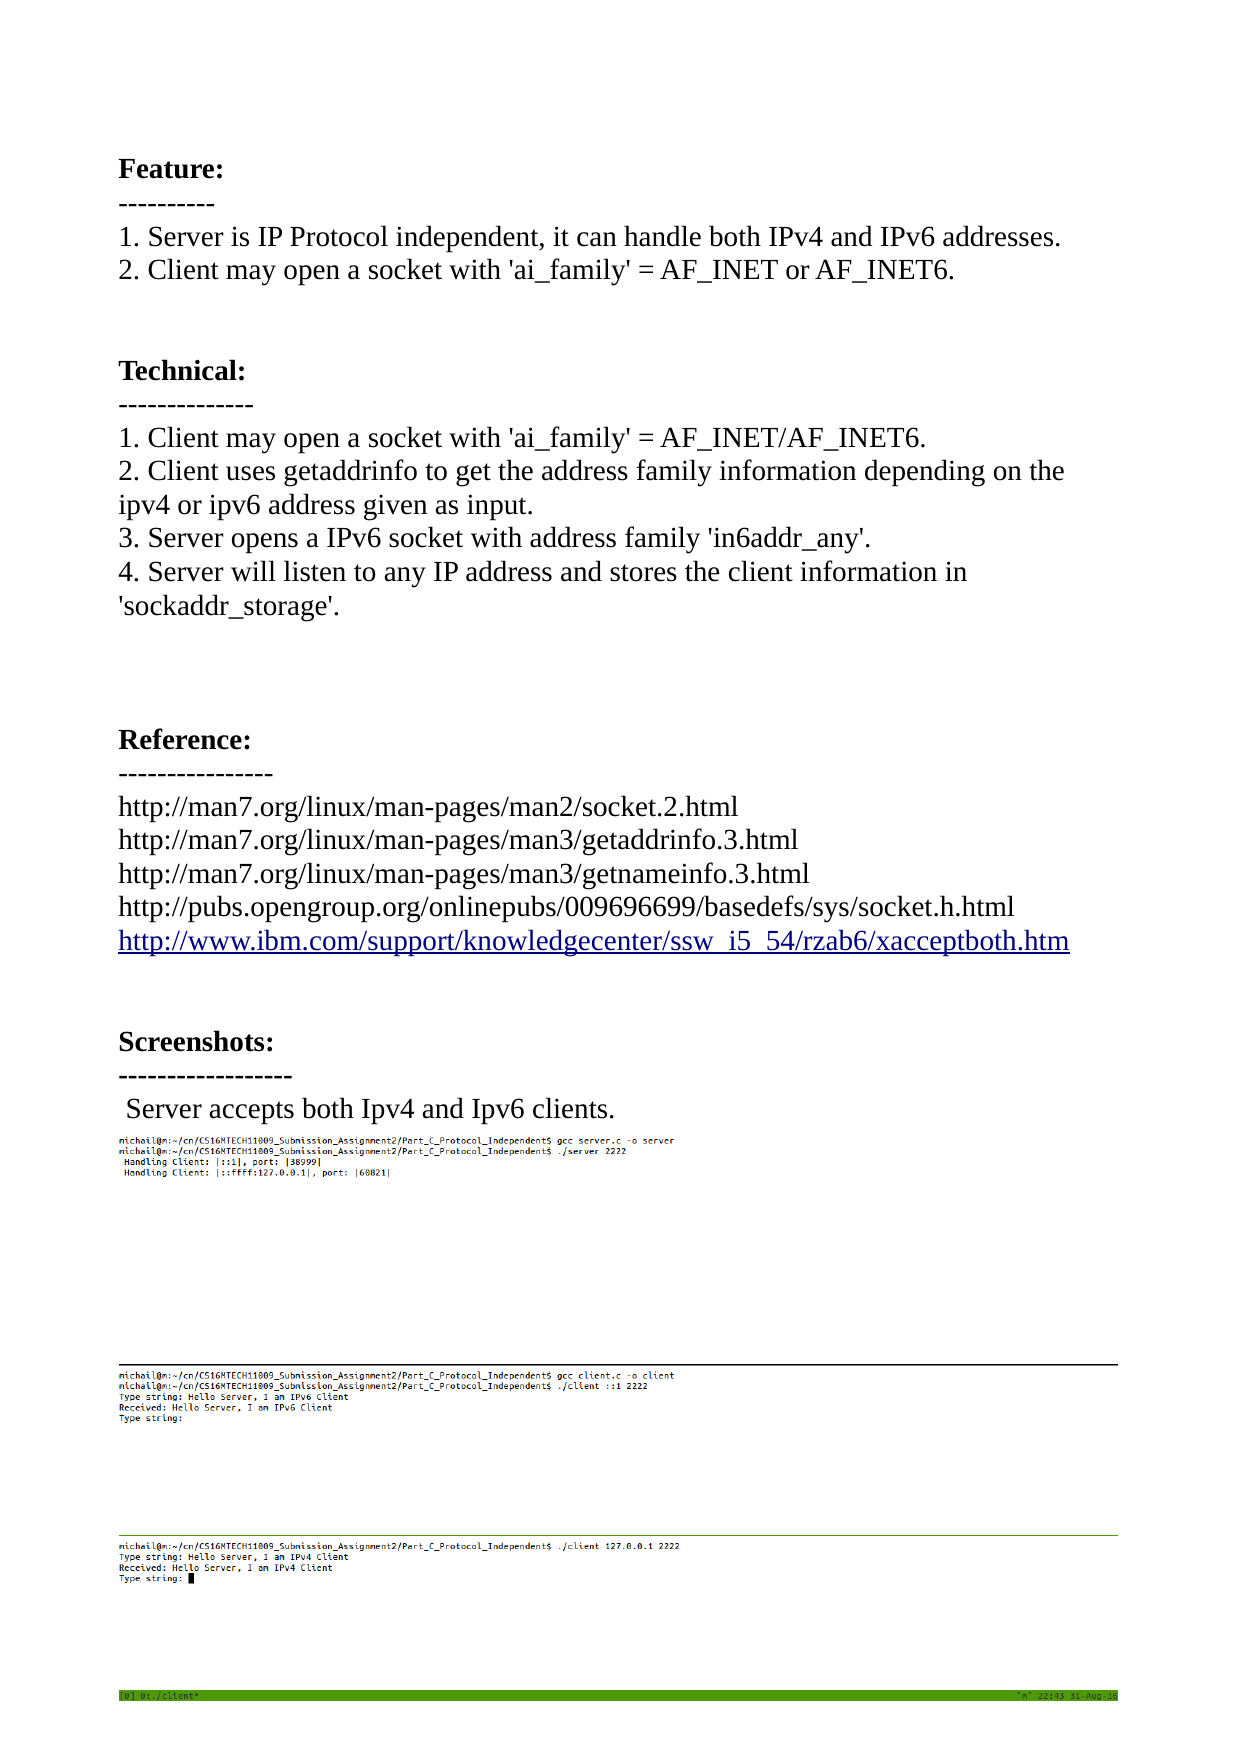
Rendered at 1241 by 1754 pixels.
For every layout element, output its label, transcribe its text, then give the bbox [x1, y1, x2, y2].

text ---------- [118, 185, 1122, 219]
text http://man7.org/linux/man-pages/man3/getnameinfo.3.html [118, 856, 1122, 889]
text Screenshots: [118, 1024, 1122, 1057]
text ---------------- [118, 755, 1122, 789]
text ------------------ Server accepts both Ipv4 and Ipv6 clients. [118, 1057, 1122, 1124]
text Technical: [118, 353, 1122, 386]
text http://man7.org/linux/man-pages/man3/getaddrinfo.3.html [118, 822, 1122, 856]
text Feature: [118, 152, 1122, 185]
text http://www.ibm.com/support/knowledgecenter/ssw_i5_54/rzab6/xacceptboth.htm [118, 923, 1122, 957]
text -------------- [118, 386, 1122, 420]
text http://pubs.opengroup.org/onlinepubs/009696699/basedefs/sys/socket.h.html [118, 889, 1122, 923]
text 3. Server opens a IPv6 socket with address family 'in6addr_any'. [118, 521, 1122, 554]
text Reference: [118, 722, 1122, 755]
text 2. Client uses getaddrinfo to get the address family information depending on the ipv4 or ipv6 address given as input. [118, 453, 1122, 521]
text http://man7.org/linux/man-pages/man2/socket.2.html [118, 789, 1122, 822]
text 4. Server will listen to any IP address and stores the client information in 'sockaddr_storage'. [118, 554, 1122, 621]
text 1. Server is IP Protocol independent, it can handle both IPv4 and IPv6 addresses. [118, 219, 1122, 252]
picture [118, 1134, 1123, 1706]
text 1. Client may open a socket with 'ai_family' = AF_INET/AF_INET6. [118, 420, 1122, 453]
text 2. Client may open a socket with 'ai_family' = AF_INET or AF_INET6. [118, 252, 1122, 286]
